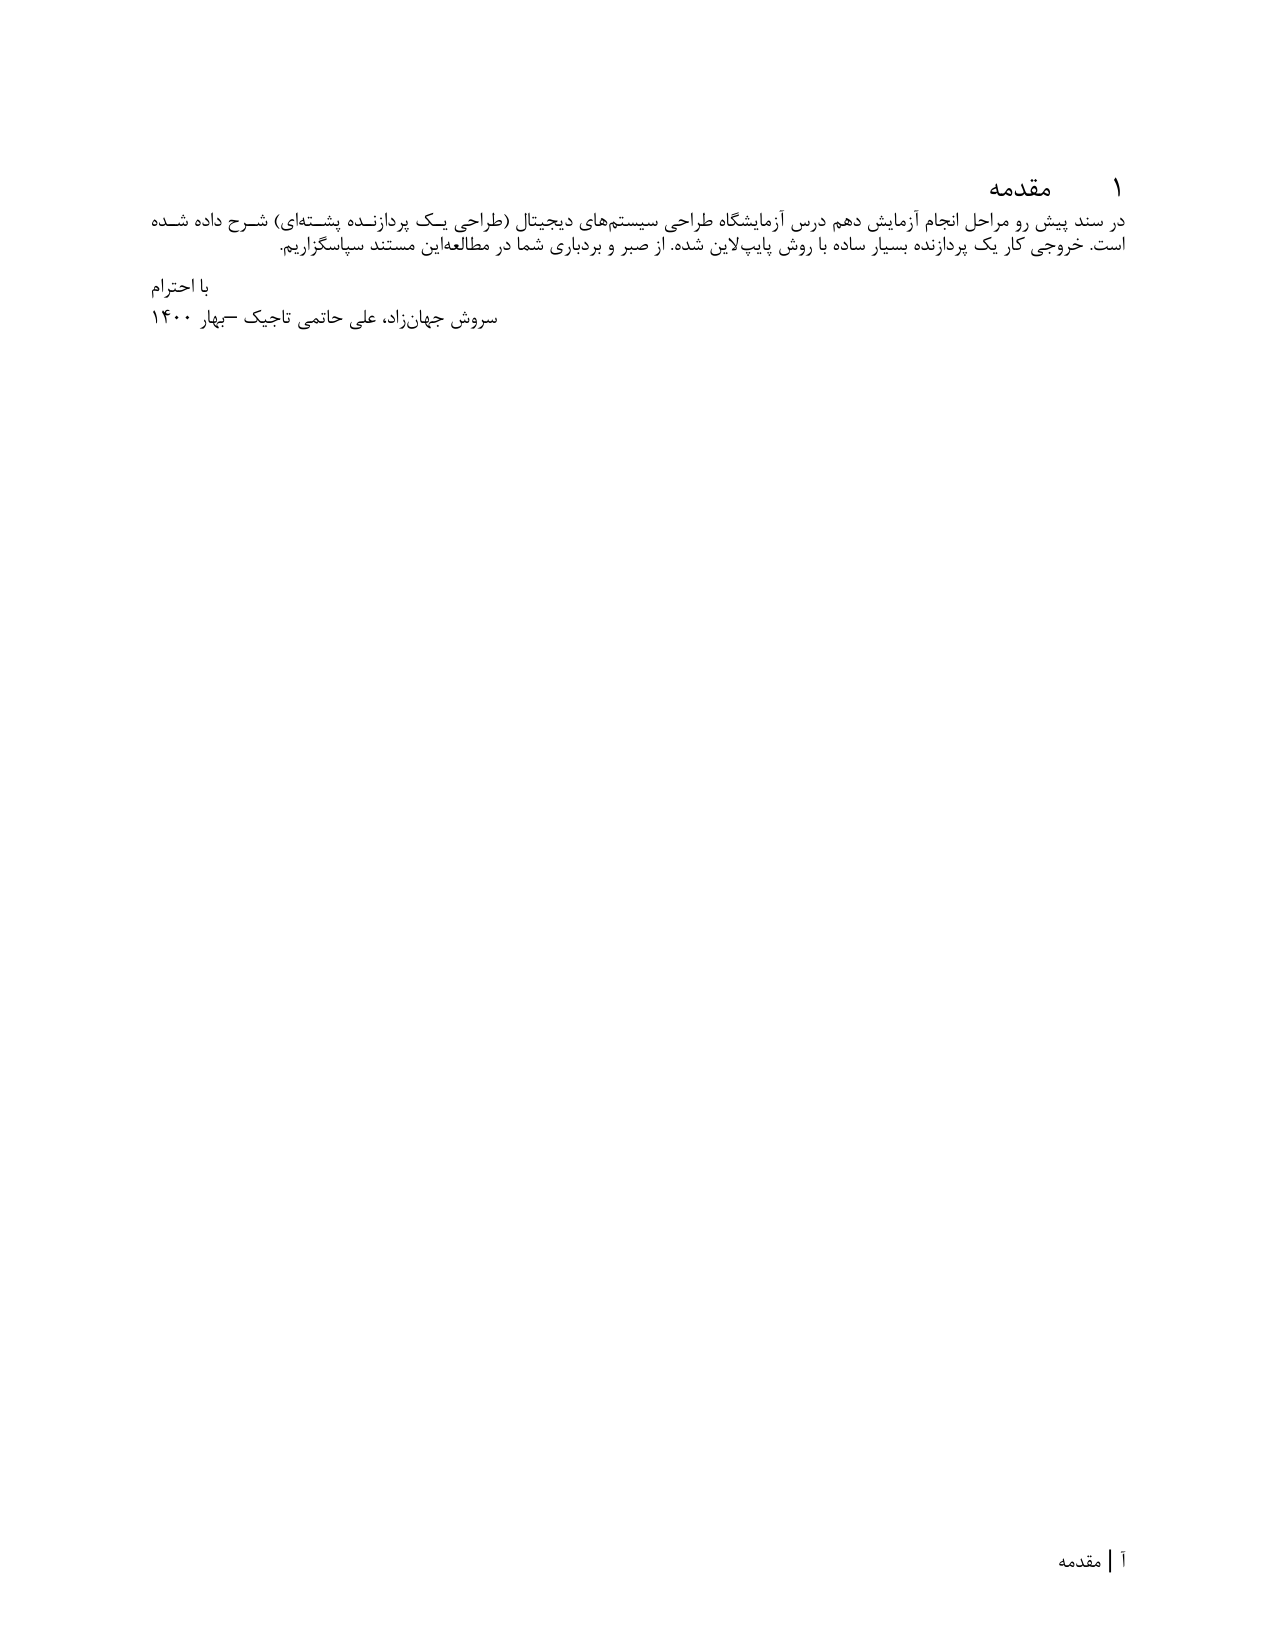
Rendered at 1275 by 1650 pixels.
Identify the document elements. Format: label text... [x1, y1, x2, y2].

text با احترام سروش جهان‌زاد، علی حاتمی تاجیک –بهار 1400 [150, 277, 1125, 331]
text در سند پیش رو مراحل انجام آزمایش دهم درس آزمایشگاه طراحی سیستم‌های دیجیتال (طراحی یک پردازنده پشته‌ای) شرح داده شده است. خروجی کار یک پردازنده بسیار ساده با روش پایپ‌لاین شده. از صبر و بردباری شما در مطالعه‌این مستند سپاسگزاریم. [150, 211, 1125, 258]
subtitle مقدمه [150, 175, 1125, 208]
